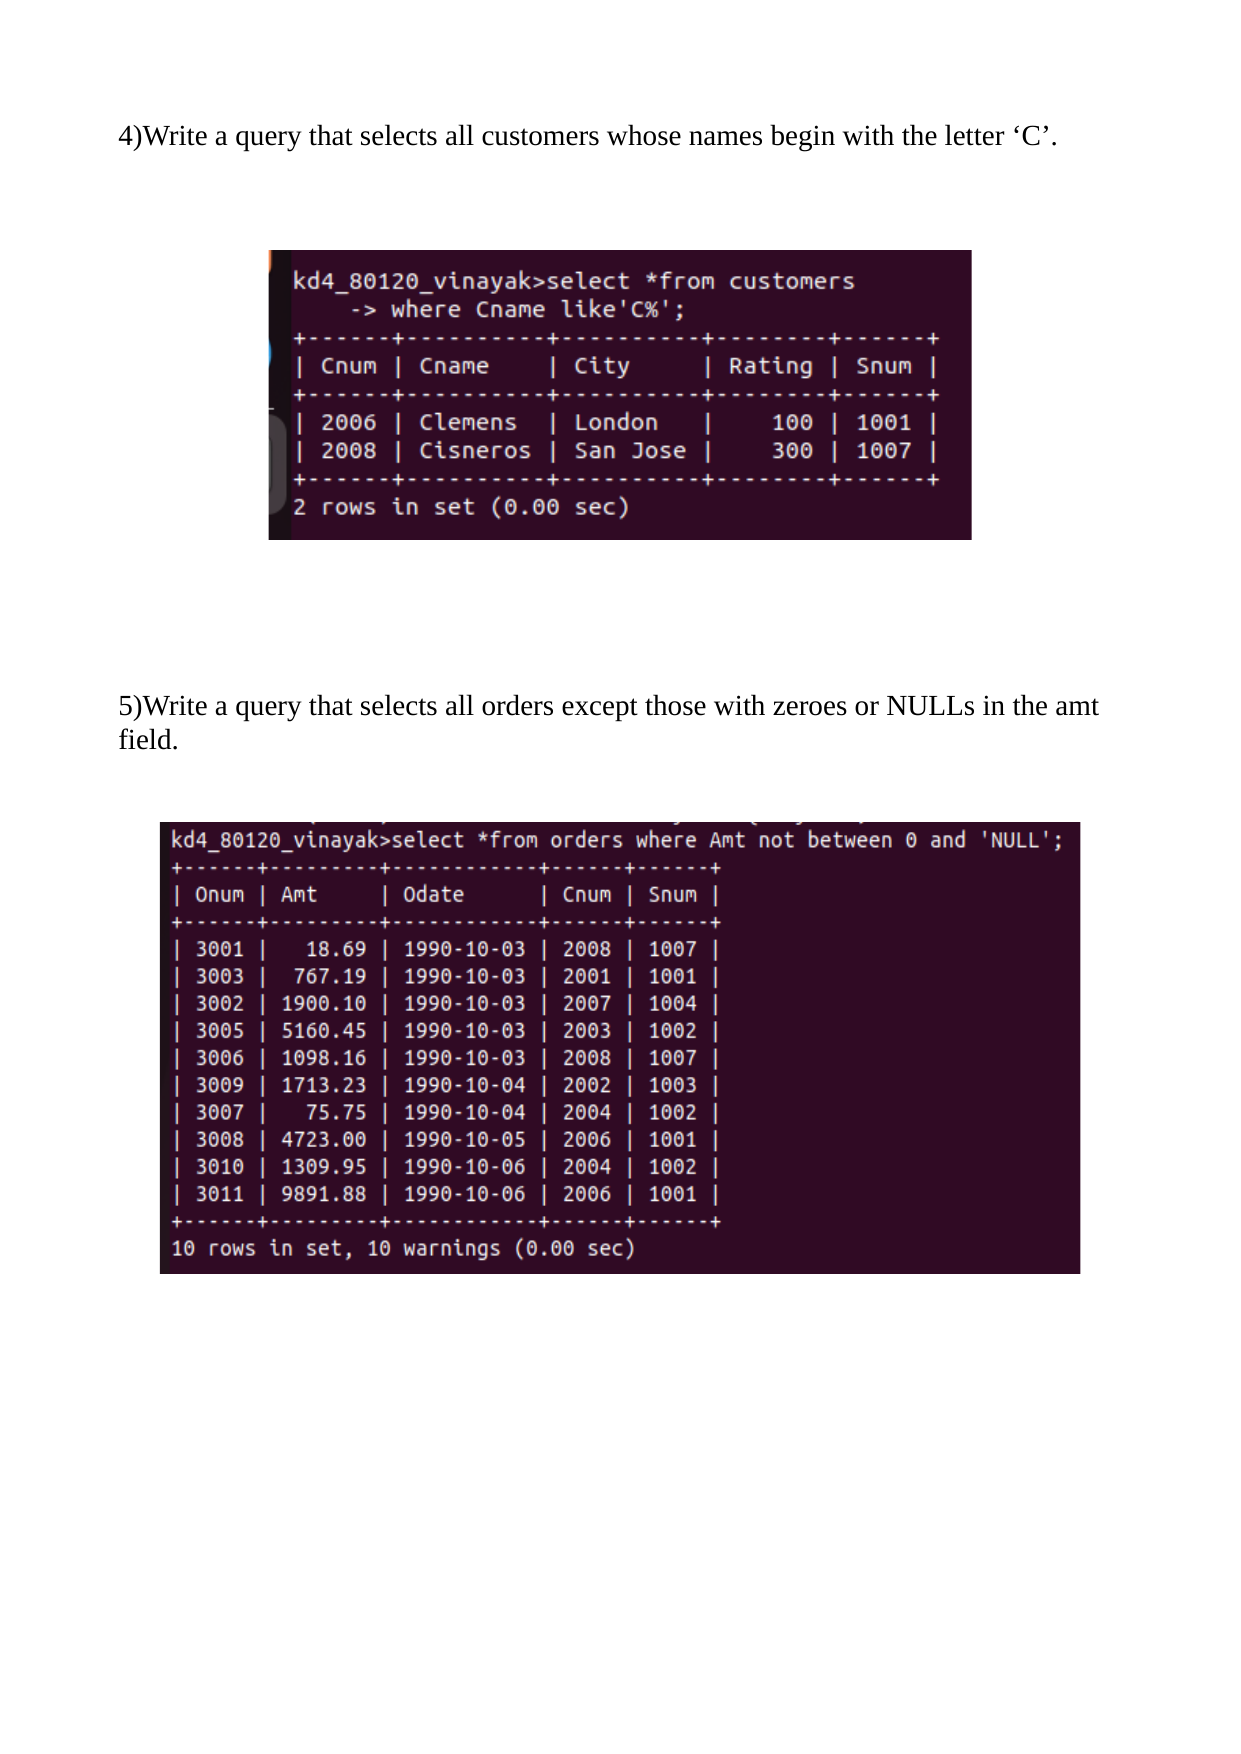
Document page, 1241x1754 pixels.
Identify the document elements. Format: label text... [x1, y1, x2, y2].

picture [159, 822, 1081, 1274]
picture [268, 250, 972, 540]
text 4)Write a query that selects all customers whose names begin with the letter ‘C’. [118, 118, 1122, 152]
text 5)Write a query that selects all orders except those with zeroes or NULLs in the amt field. [118, 688, 1122, 755]
